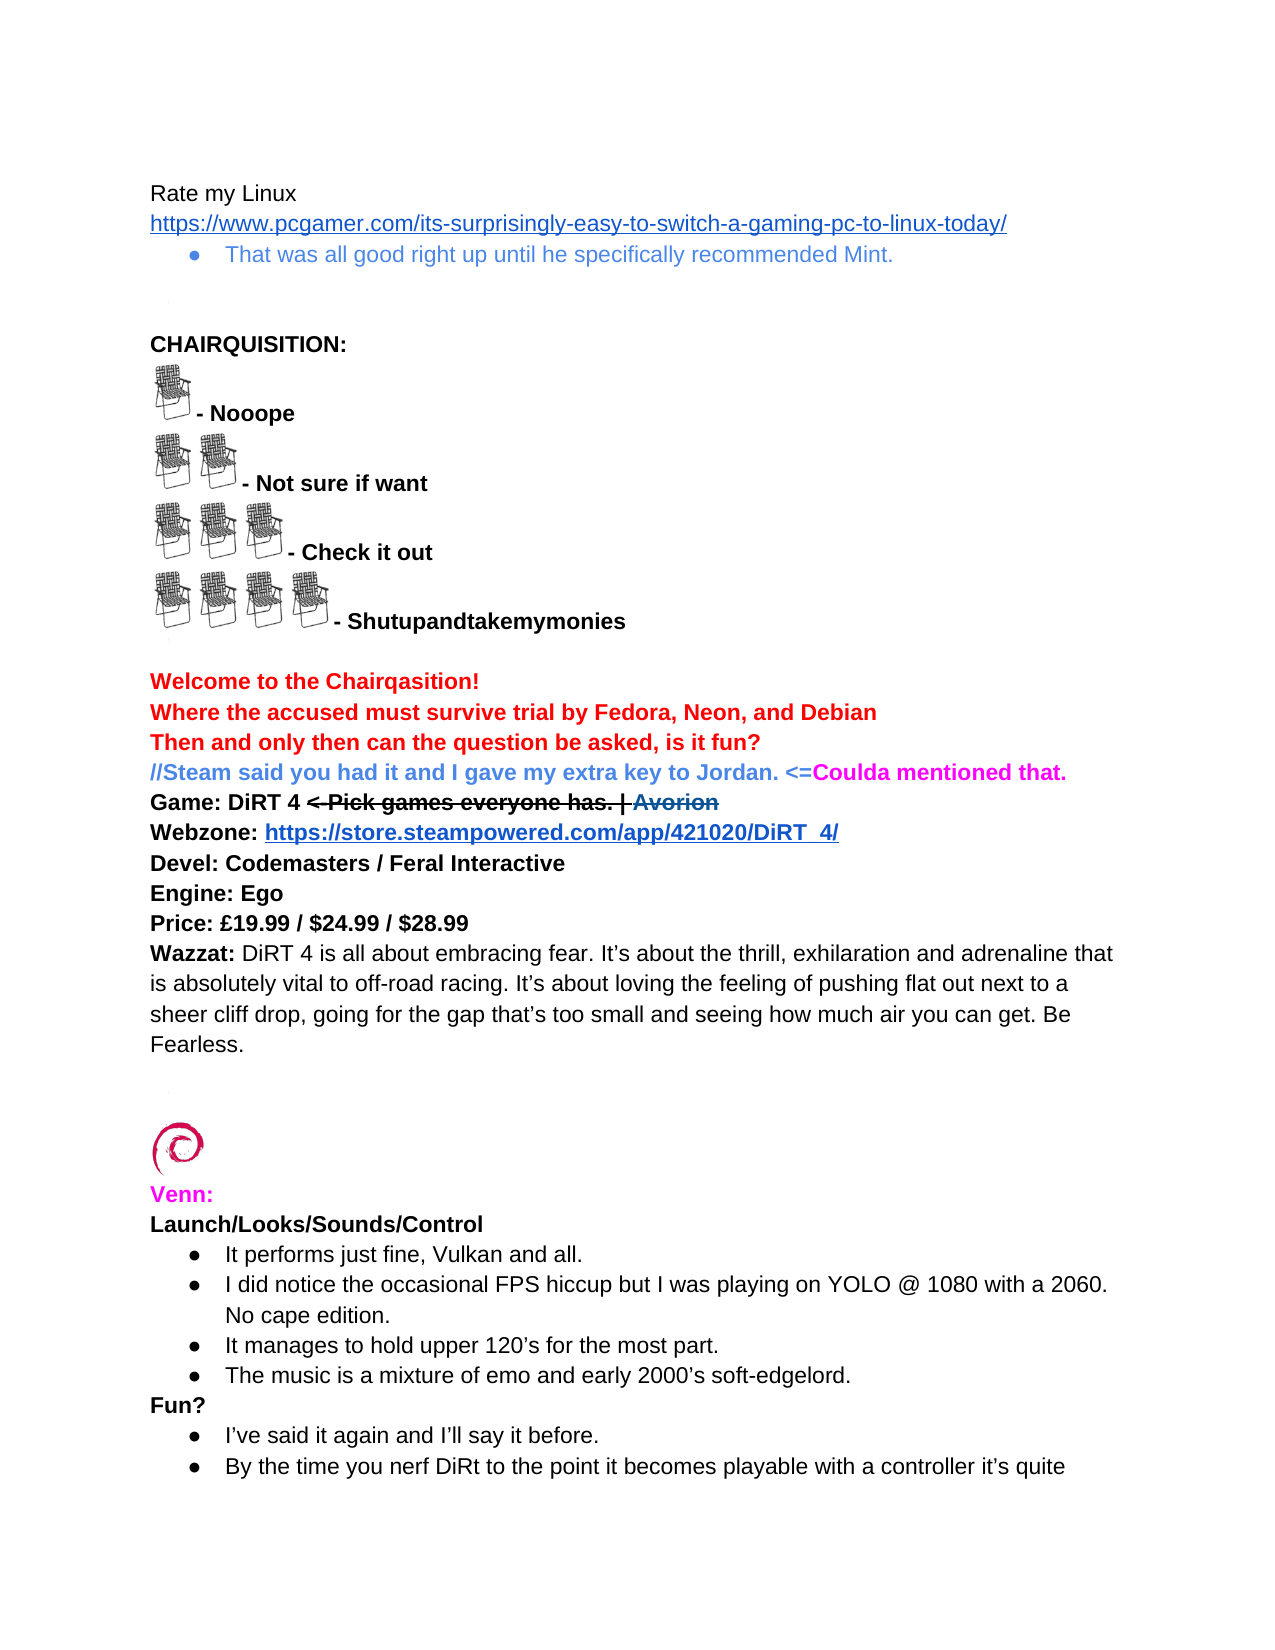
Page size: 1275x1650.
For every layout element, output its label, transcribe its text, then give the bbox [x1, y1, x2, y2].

text Price: £19.99 / $24.99 / $28.99 [150, 910, 1125, 936]
list It manages to hold upper 120’s for the most part. [187, 1332, 1125, 1358]
text Webzone: https://store.steampowered.com/app/421020/DiRT_4/ [150, 819, 1125, 846]
list It performs just fine, Vulkan and all. [187, 1241, 1125, 1267]
text Then and only then can the question be asked, is it fun? [150, 729, 1125, 755]
text - Check it out [150, 500, 1125, 565]
text - Shutupandtakemymonies [150, 569, 1125, 634]
text Launch/Looks/Sounds/Control [150, 1211, 1125, 1237]
picture [150, 430, 242, 491]
text CHAIRQUISITION: - Nooope [150, 331, 1125, 427]
list That was all good right up until he specifically recommended Mint. [187, 241, 1125, 267]
text Game: DiRT 4 <-Pick games everyone has. | Avorion [150, 789, 1125, 816]
text Devel: Codemasters / Feral Interactive [150, 849, 1125, 876]
list I did notice the occasional FPS hiccup but I was playing on YOLO @ 1080 with a 2060. No cape edition. [187, 1271, 1125, 1328]
text https://www.pcgamer.com/its-surprisingly-easy-to-switch-a-gaming-pc-to-linux-today/ [150, 210, 1125, 237]
text Engine: Ego [150, 880, 1125, 906]
text - Not sure if want [150, 431, 1125, 496]
picture [150, 568, 334, 630]
text Wazzat: DiRT 4 is all about embracing fear. It’s about the thrill, exhilaration and adrenaline that is absolutely vital to off-road racing. It’s about loving the feeling of pushing flat out next to a sheer cliff drop, going for the gap that’s too small and seeing how much air you can get. Be Fearless. [150, 940, 1125, 1057]
text //Steam said you had it and I gave my extra key to Jordan. <=Coulda mentioned that. [150, 759, 1125, 785]
text Fun? [150, 1392, 1125, 1418]
list The music is a mixture of emo and early 2000’s soft-edgelord. [187, 1362, 1125, 1388]
text Rate my Linux [150, 180, 1125, 207]
picture [150, 499, 288, 561]
picture [150, 1121, 206, 1177]
text Where the accused must survive trial by Fedora, Neon, and Debian [150, 698, 1125, 725]
text Venn: [150, 1121, 1125, 1207]
picture [150, 361, 196, 422]
text Welcome to the Chairqasition! [150, 668, 1125, 695]
list By the time you nerf DiRt to the point it becomes playable with a controller it’s quite [187, 1453, 1125, 1479]
list I’ve said it again and I’ll say it before. [187, 1422, 1125, 1449]
